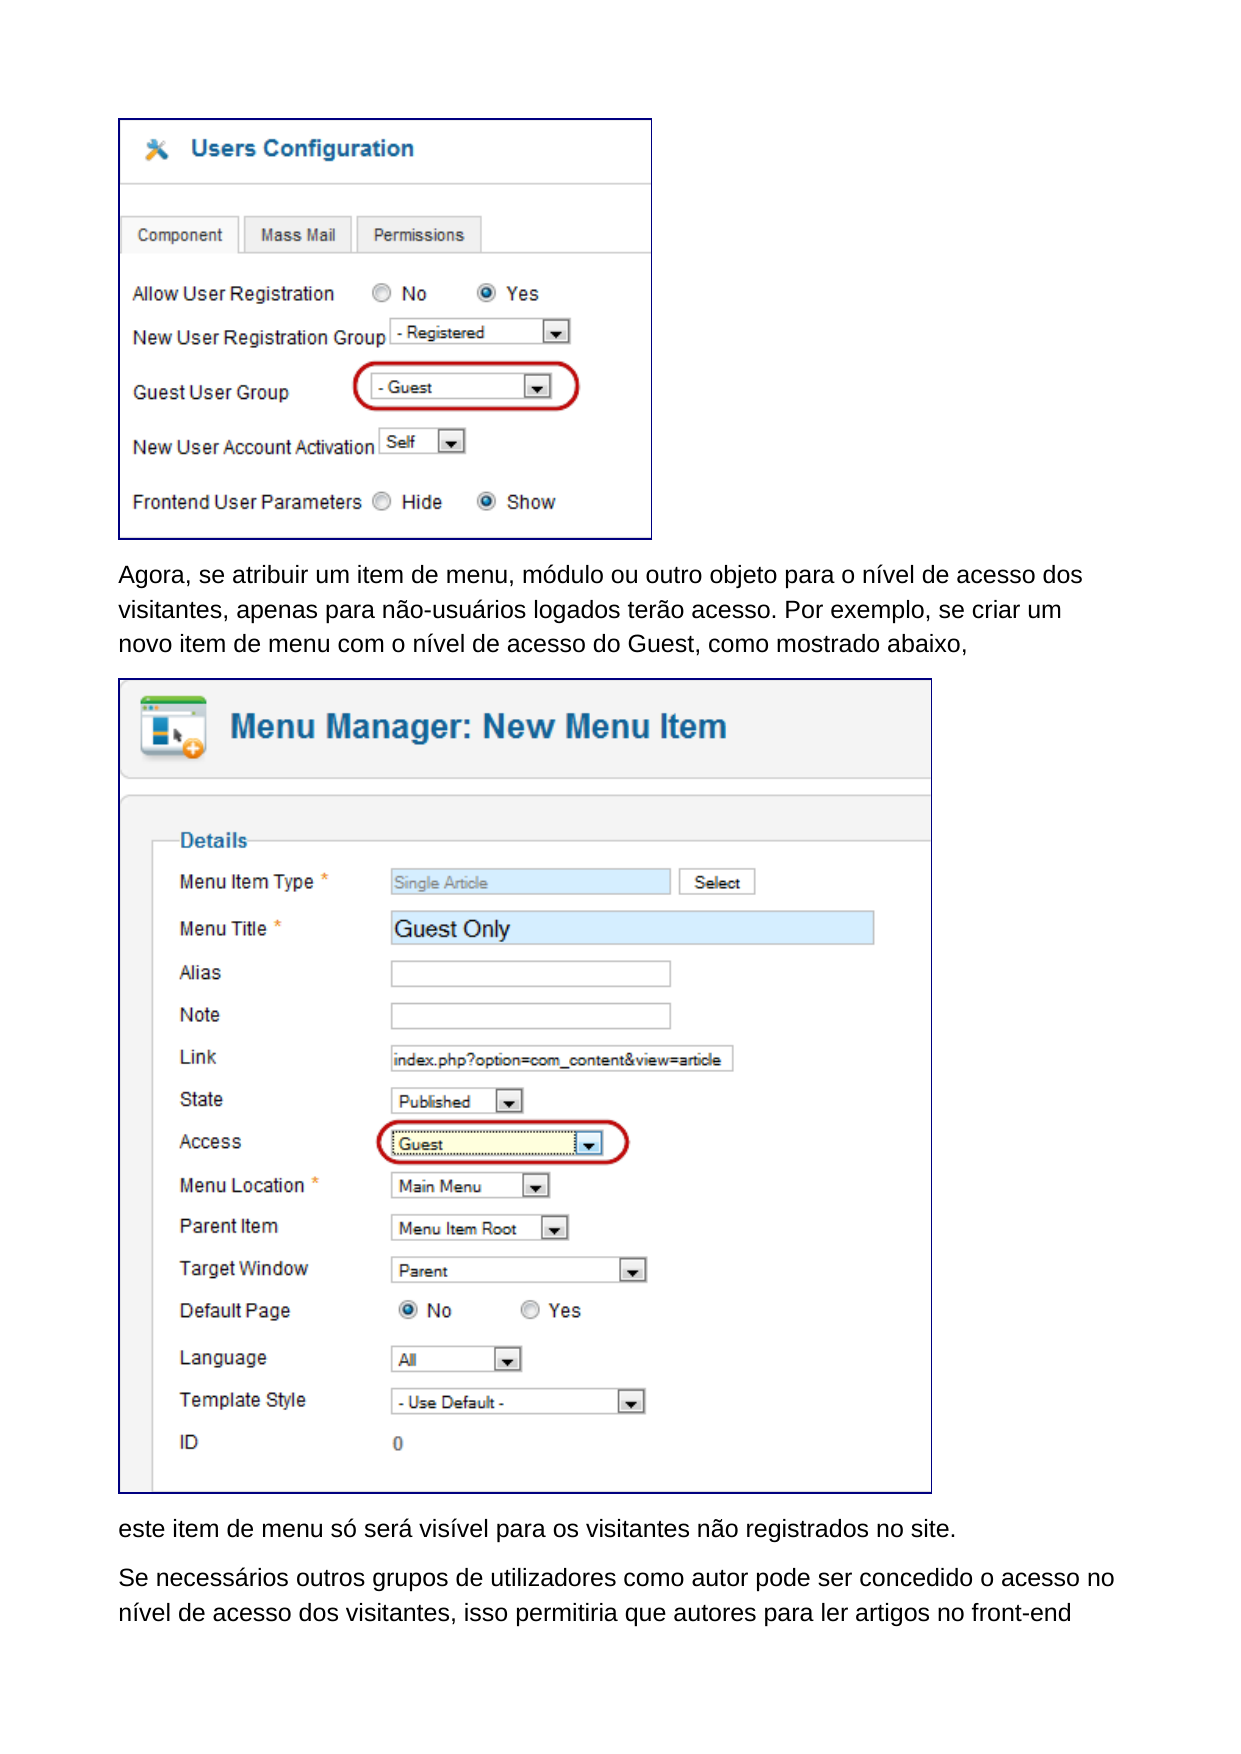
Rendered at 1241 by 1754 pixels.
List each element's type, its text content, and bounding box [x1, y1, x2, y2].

text Agora, se atribuir um item de menu, módulo ou outro objeto para o nível de acesso dos visitantes, apenas para não-usuários logados terão acesso. Por exemplo, se criar um novo item de menu com o nível de acesso do Guest, como mostrado abaixo, [118, 560, 1122, 658]
text este item de menu só será visível para os visitantes não registrados no site. [118, 1514, 1122, 1543]
picture [120, 680, 931, 1492]
picture [120, 120, 651, 538]
text Se necessários outros grupos de utilizadores como autor pode ser concedido o acesso no nível de acesso dos visitantes, isso permitiria que autores para ler artigos no front-end [118, 1563, 1122, 1627]
